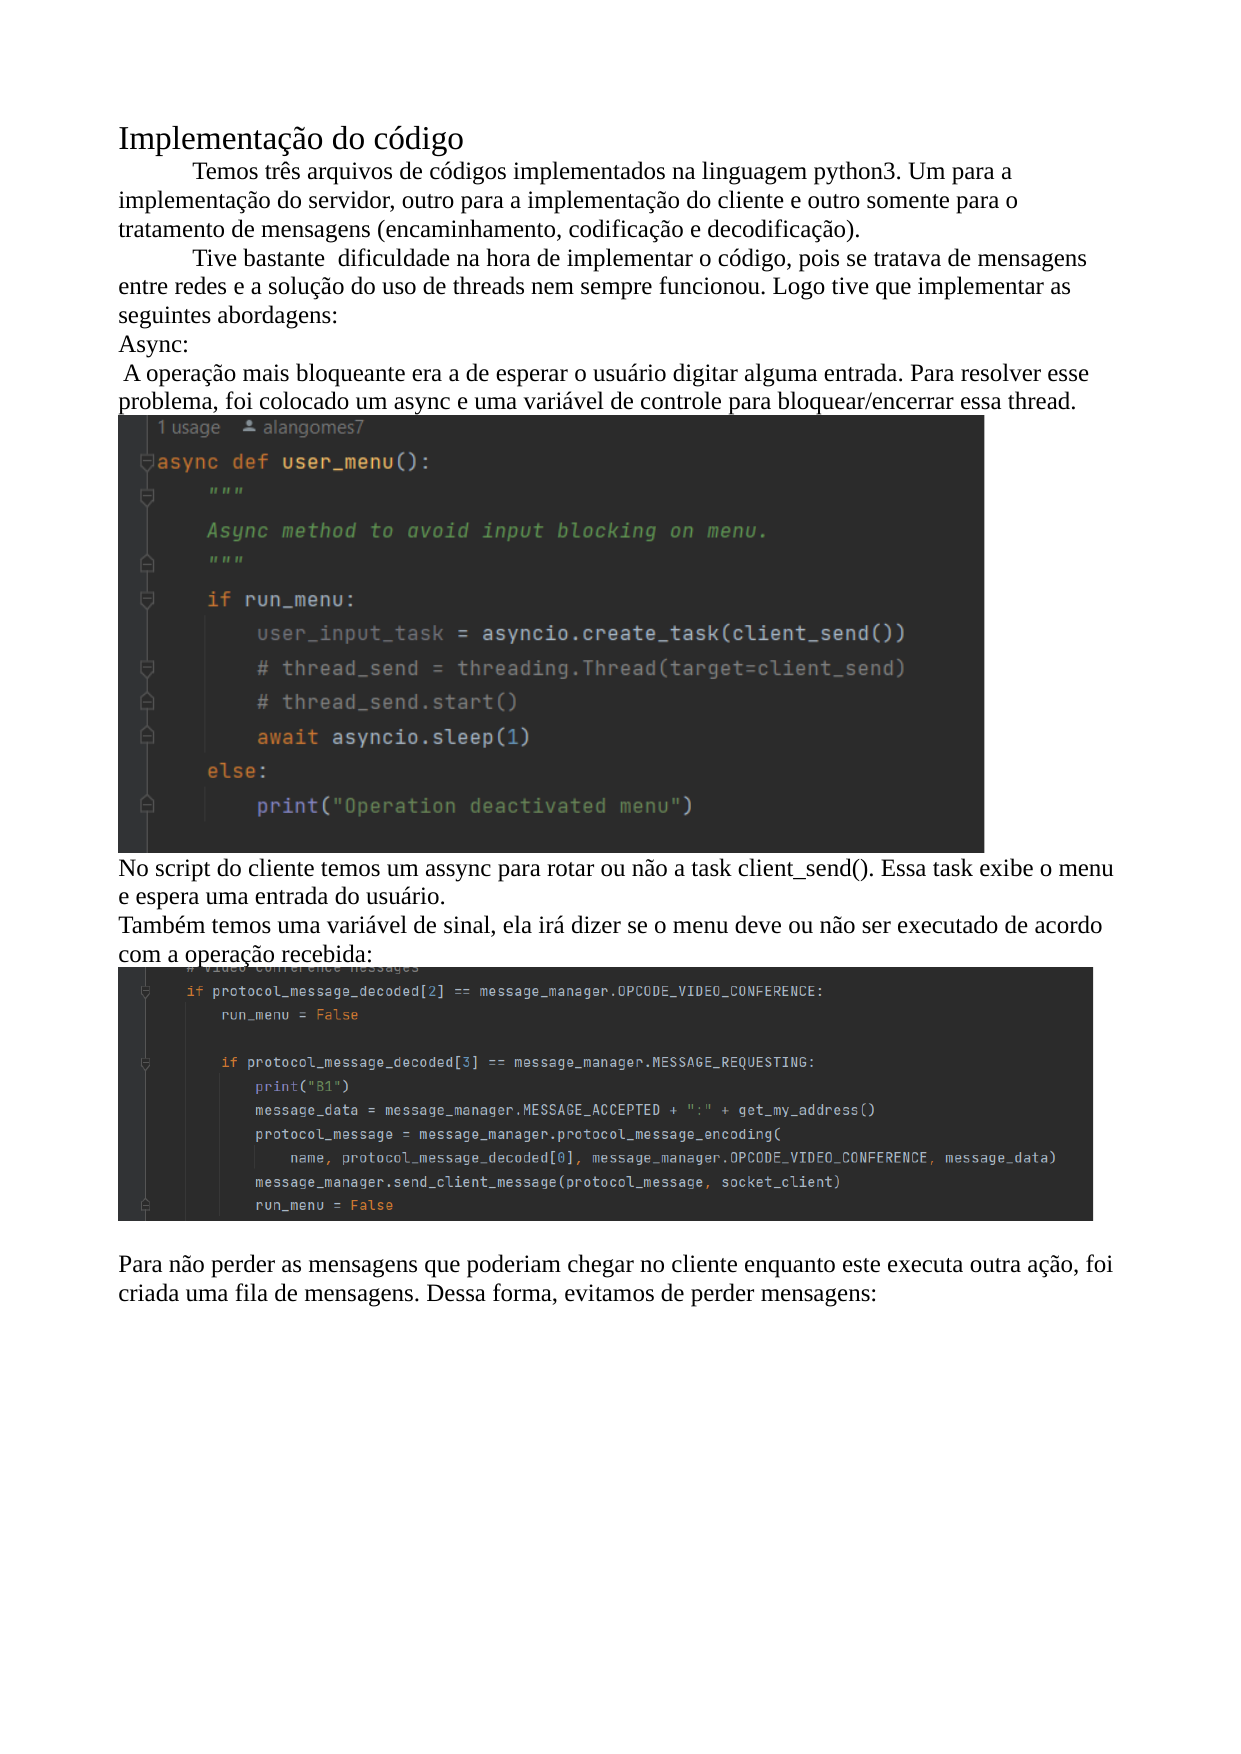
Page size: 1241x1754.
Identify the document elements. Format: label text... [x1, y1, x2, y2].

text Tive bastante dificuldade na hora de implementar o código, pois se tratava de mensagens entre redes e a solução do uso de threads nem sempre funcionou. Logo tive que implementar as seguintes abordagens: [118, 243, 1122, 329]
text No script do cliente temos um assync para rotar ou não a task client_send(). Essa task exibe o menu e espera uma entrada do usuário. [118, 853, 1122, 910]
text Temos três arquivos de códigos implementados na linguagem python3. Um para a implementação do servidor, outro para a implementação do cliente e outro somente para o tratamento de mensagens (encaminhamento, codificação e decodificação). [118, 156, 1122, 243]
text Também temos uma variável de sinal, ela irá dizer se o menu deve ou não ser executado de acordo com a operação recebida: [118, 910, 1122, 968]
text Implementação do código [118, 118, 1122, 156]
text Para não perder as mensagens que poderiam chegar no cliente enquanto este executa outra ação, foi criada uma fila de mensagens. Dessa forma, evitamos de perder mensagens: [118, 1249, 1122, 1306]
text Async: [118, 329, 1122, 358]
text A operação mais bloqueante era a de esperar o usuário digitar alguma entrada. Para resolver esse problema, foi colocado um async e uma variável de controle para bloquear/encerrar essa thread. [118, 358, 1122, 415]
